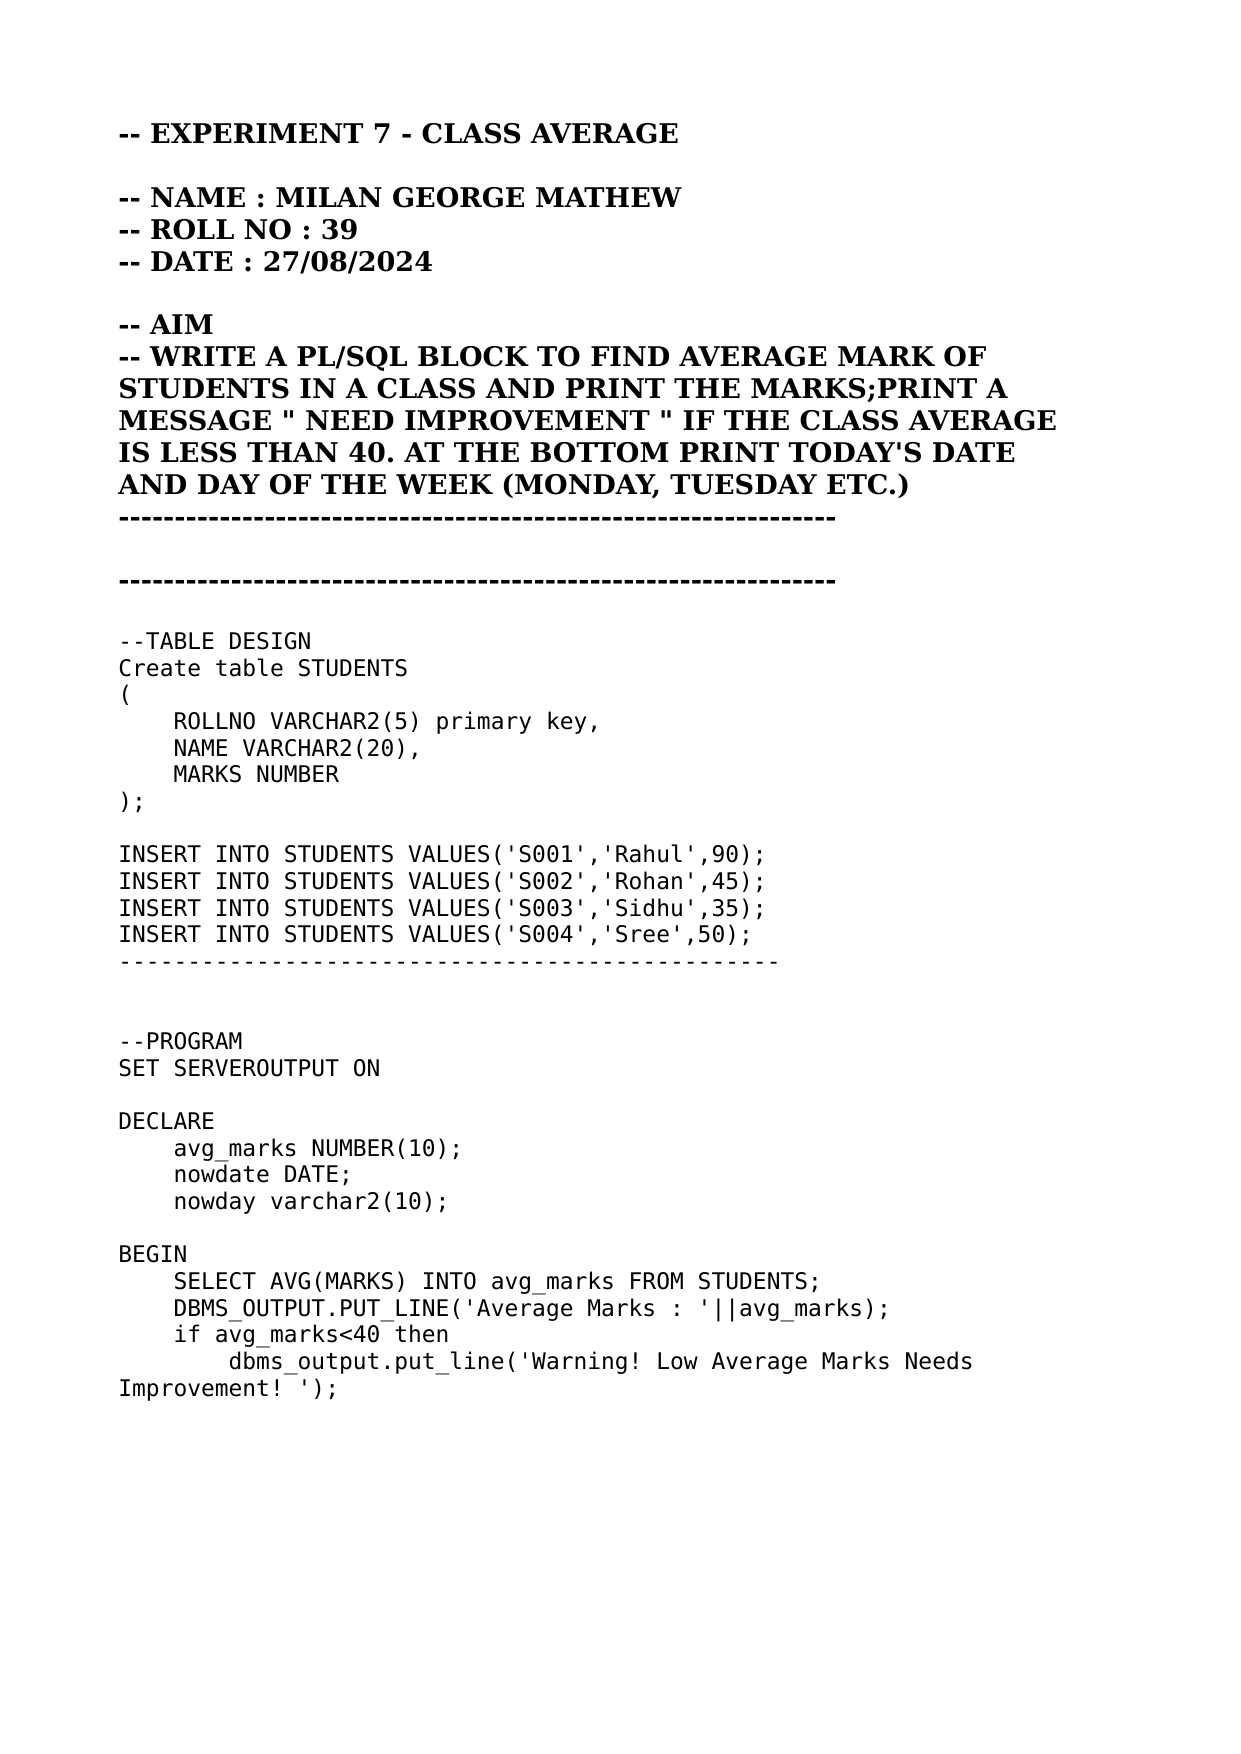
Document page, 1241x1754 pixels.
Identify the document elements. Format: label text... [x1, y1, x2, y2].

text -- EXPERIMENT 7 - CLASS AVERAGE [118, 118, 1095, 150]
text ---------------------------------------------------------------- [118, 501, 1095, 532]
text BEGIN [118, 1241, 1095, 1268]
text NAME VARCHAR2(20), [118, 735, 1095, 761]
text ROLLNO VARCHAR2(5) primary key, [118, 708, 1095, 735]
text INSERT INTO STUDENTS VALUES('S001','Rahul',90); [118, 841, 1095, 868]
text -- WRITE A PL/SQL BLOCK TO FIND AVERAGE MARK OF STUDENTS IN A CLASS AND PRINT THE MARKS;PRINT A MESSAGE " NEED IMPROVEMENT " IF THE CLASS AVERAGE IS LESS THAN 40. AT THE BOTTOM PRINT TODAY'S DATE AND DAY OF THE WEEK (MONDAY, TUESDAY ETC.) [118, 341, 1095, 501]
text INSERT INTO STUDENTS VALUES('S003','Sidhu',35); [118, 895, 1095, 921]
text -- ROLL NO : 39 [118, 214, 1095, 246]
text ( [118, 681, 1095, 708]
text ------------------------------------------------ [118, 948, 1095, 975]
text DECLARE [118, 1108, 1095, 1135]
text -- AIM [118, 309, 1095, 341]
text ); [118, 788, 1095, 815]
text if avg_marks<40 then [118, 1321, 1095, 1348]
text avg_marks NUMBER(10); [118, 1135, 1095, 1161]
text --TABLE DESIGN [118, 628, 1095, 655]
text -- NAME : MILAN GEORGE MATHEW [118, 182, 1095, 214]
text Create table STUDENTS [118, 655, 1095, 681]
text -- DATE : 27/08/2024 [118, 246, 1095, 277]
text MARKS NUMBER [118, 761, 1095, 788]
text INSERT INTO STUDENTS VALUES('S004','Sree',50); [118, 921, 1095, 948]
text DBMS_OUTPUT.PUT_LINE('Average Marks : '||avg_marks); [118, 1295, 1095, 1321]
text dbms_output.put_line('Warning! Low Average Marks Needs Improvement! '); [118, 1348, 1095, 1401]
text --PROGRAM [118, 1028, 1095, 1055]
text ---------------------------------------------------------------- [118, 564, 1095, 596]
text nowday varchar2(10); [118, 1188, 1095, 1215]
text nowdate DATE; [118, 1161, 1095, 1188]
text INSERT INTO STUDENTS VALUES('S002','Rohan',45); [118, 868, 1095, 895]
text SET SERVEROUTPUT ON [118, 1055, 1095, 1081]
text SELECT AVG(MARKS) INTO avg_marks FROM STUDENTS; [118, 1268, 1095, 1295]
